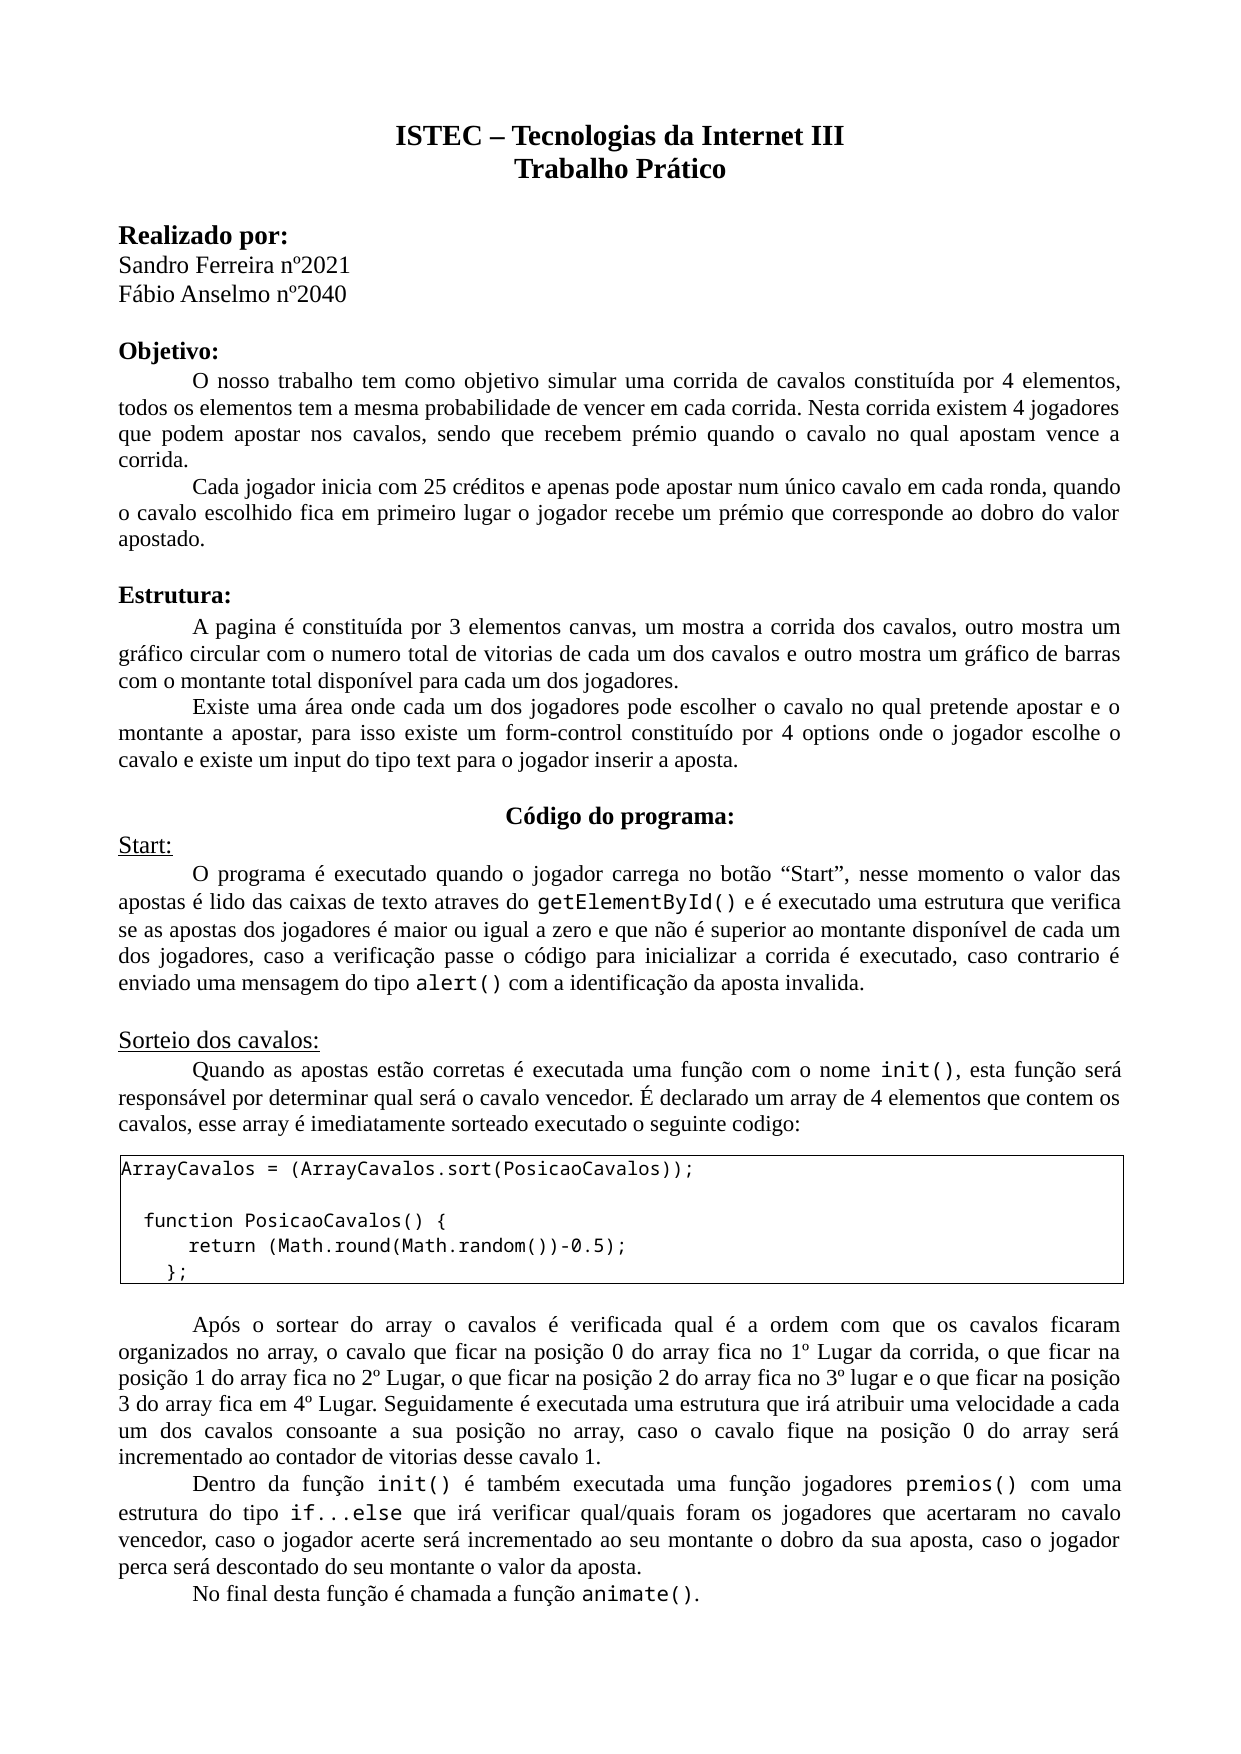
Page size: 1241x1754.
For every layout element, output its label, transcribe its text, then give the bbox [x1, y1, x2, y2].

text Após o sortear do array o cavalos é verificada qual é a ordem com que os cavalos ficaram organizados no array, o cavalo que ficar na posição 0 do array fica no 1º Lugar da corrida, o que ficar na posição 1 do array fica no 2º Lugar, o que ficar na posição 2 do array fica no 3º lugar e o que ficar na posição 3 do array fica em 4º Lugar. Seguidamente é executada uma estrutura que irá atribuir uma velocidade a cada um dos cavalos consoante a sua posição no array, caso o cavalo fique na posição 0 do array será incrementado ao contador de vitorias desse cavalo 1. [118, 1309, 1122, 1469]
text Objetivo: [118, 336, 1122, 365]
text O programa é executado quando o jogador carrega no botão “Start”, nesse momento o valor das apostas é lido das caixas de texto atraves do getElementById() e é executado uma estrutura que verifica se as apostas dos jogadores é maior ou igual a zero e que não é superior ao montante disponível de cada um dos jogadores, caso a verificação passe o código para inicializar a corrida é executado, caso contrario é enviado uma mensagem do tipo alert() com a identificação da aposta invalida. [118, 858, 1122, 997]
text Start: [118, 830, 1122, 858]
text Estrutura: [118, 581, 1122, 609]
text Sorteio dos cavalos: [118, 1026, 1122, 1054]
text Existe uma área onde cada um dos jogadores pode escolher o cavalo no qual pretende apostar e o montante a apostar, para isso existe um form-control constituído por 4 options onde o jogador escolhe o cavalo e existe um input do tipo text para o jogador inserir a aposta. [118, 693, 1122, 772]
text Fábio Anselmo nº2040 [118, 279, 1122, 307]
text A pagina é constituída por 3 elementos canvas, um mostra a corrida dos cavalos, outro mostra um gráfico circular com o numero total de vitorias de cada um dos cavalos e outro mostra um gráfico de barras com o montante total disponível para cada um dos jogadores. [118, 609, 1122, 693]
text ISTEC – Tecnologias da Internet III [118, 118, 1122, 152]
text Dentro da função init() é também executada uma função jogadores premios() com uma estrutura do tipo if...else que irá verificar qual/quais foram os jogadores que acertaram no cavalo vencedor, caso o jogador acerte será incrementado ao seu montante o dobro da sua aposta, caso o jogador perca será descontado do seu montante o valor da aposta. [118, 1469, 1122, 1579]
text Cada jogador inicia com 25 créditos e apenas pode apostar num único cavalo em cada ronda, quando o cavalo escolhido fica em primeiro lugar o jogador recebe um prémio que corresponde ao dobro do valor apostado. [118, 473, 1122, 552]
text Trabalho Prático [118, 152, 1122, 185]
text Quando as apostas estão corretas é executada uma função com o nome init(), esta função será responsável por determinar qual será o cavalo vencedor. É declarado um array de 4 elementos que contem os cavalos, esse array é imediatamente sorteado executado o seguinte codigo: [118, 1054, 1122, 1136]
text No final desta função é chamada a função animate(). [118, 1579, 1122, 1607]
text Sandro Ferreira nº2021 [118, 250, 1122, 279]
text Código do programa: [118, 801, 1122, 830]
text Realizado por: [118, 219, 1122, 250]
text O nosso trabalho tem como objetivo simular uma corrida de cavalos constituída por 4 elementos, todos os elementos tem a mesma probabilidade de vencer em cada corrida. Nesta corrida existem 4 jogadores que podem apostar nos cavalos, sendo que recebem prémio quando o cavalo no qual apostam vence a corrida. [118, 365, 1122, 473]
